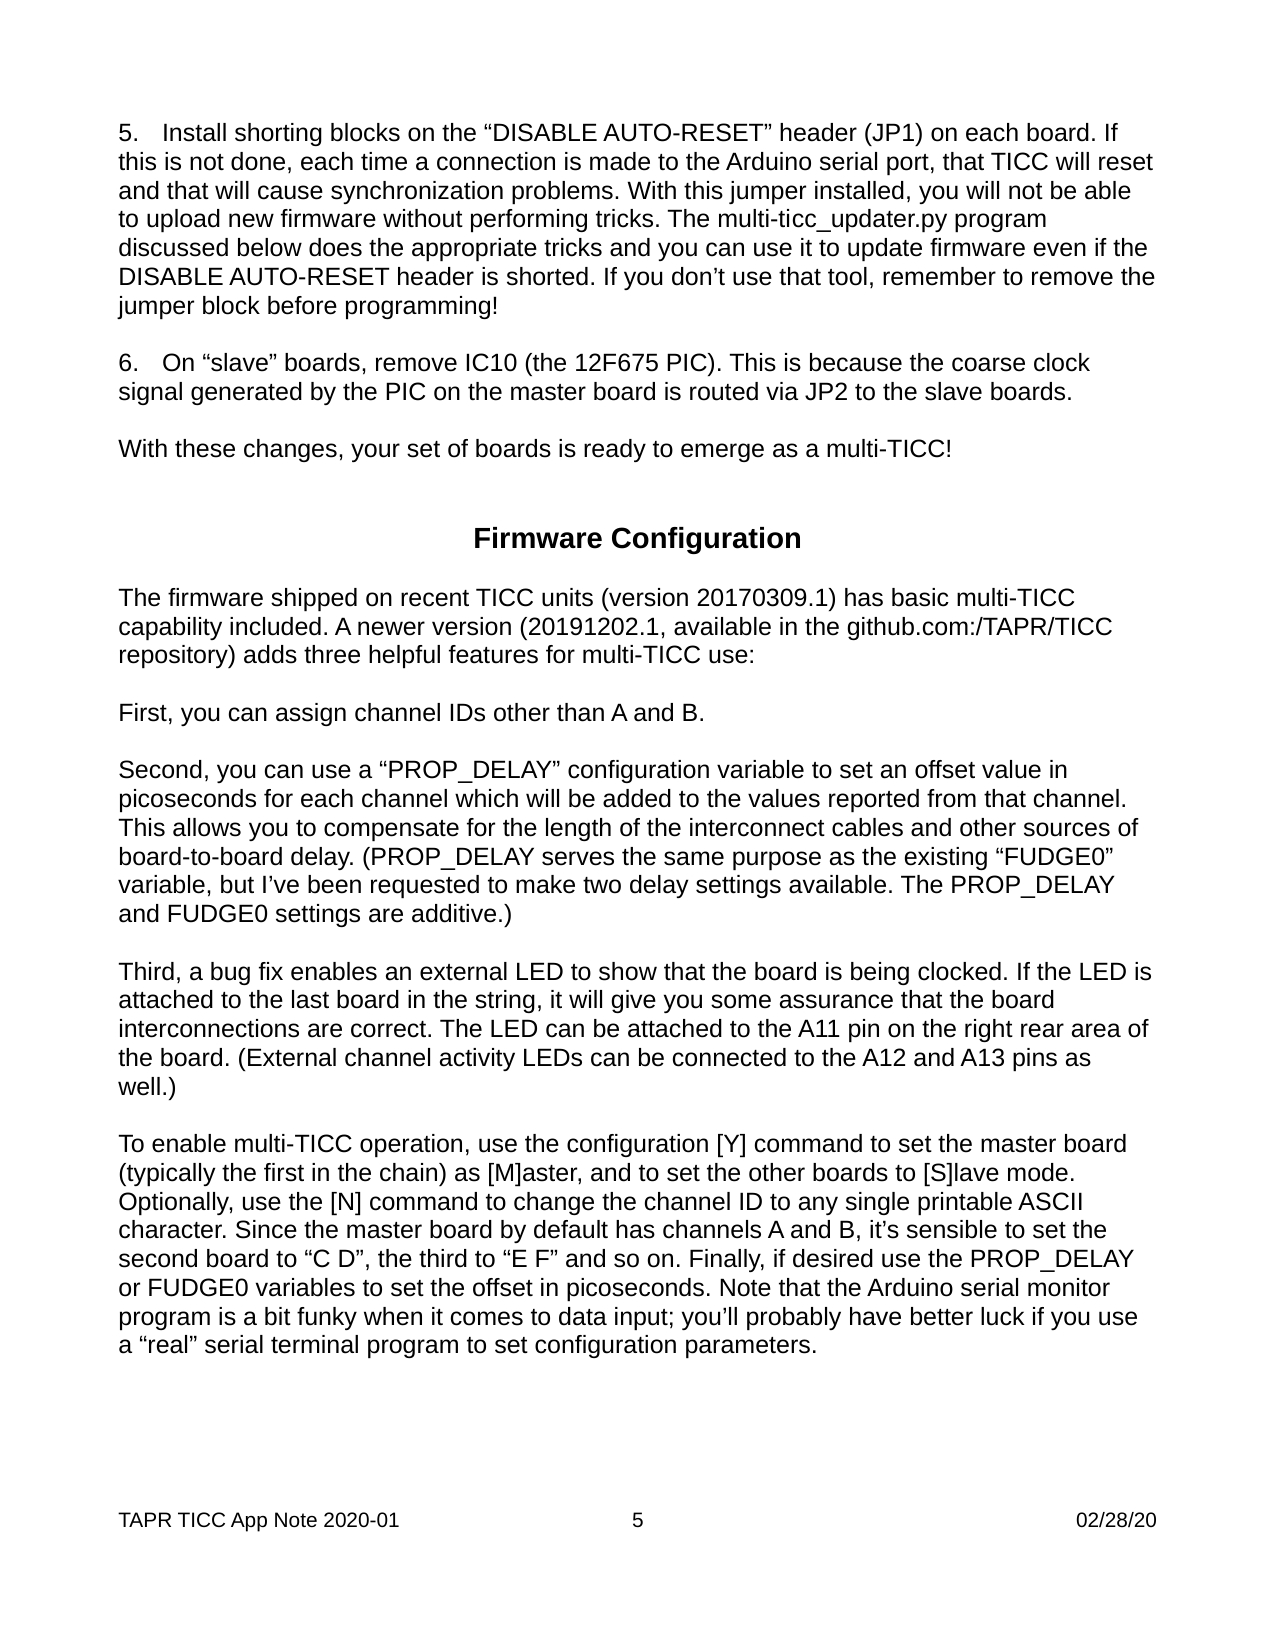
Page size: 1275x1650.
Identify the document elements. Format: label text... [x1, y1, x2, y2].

text 6. On “slave” boards, remove IC10 (the 12F675 PIC). This is because the coarse clock signal generated by the PIC on the master board is routed via JP2 to the slave boards. [118, 348, 1157, 406]
text First, you can assign channel IDs other than A and B. [118, 698, 1157, 727]
text 5. Install shorting blocks on the “DISABLE AUTO-RESET” header (JP1) on each board. If this is not done, each time a connection is made to the Arduino serial port, that TICC will reset and that will cause synchronization problems. With this jumper installed, you will not be able to upload new firmware without performing tricks. The multi-ticc_updater.py program discussed below does the appropriate tricks and you can use it to update firmware even if the DISABLE AUTO-RESET header is shorted. If you don’t use that tool, remember to remove the jumper block before programming! [118, 118, 1157, 319]
text To enable multi-TICC operation, use the configuration [Y] command to set the master board (typically the first in the chain) as [M]aster, and to set the other boards to [S]lave mode. Optionally, use the [N] command to change the channel ID to any single printable ASCII character. Since the master board by default has channels A and B, it’s sensible to set the second board to “C D”, the third to “E F” and so on. Finally, if desired use the PROP_DELAY or FUDGE0 variables to set the offset in picoseconds. Note that the Arduino serial monitor program is a bit funky when it comes to data input; you’ll probably have better luck if you use a “real” serial terminal program to set configuration parameters. [118, 1129, 1157, 1359]
text Firmware Configuration [118, 521, 1157, 554]
text Third, a bug fix enables an external LED to show that the board is being clocked. If the LED is attached to the last board in the string, it will give you some assurance that the board interconnections are correct. The LED can be attached to the A11 pin on the right rear area of the board. (External channel activity LEDs can be connected to the A12 and A13 pins as well.) [118, 957, 1157, 1100]
text Second, you can use a “PROP_DELAY” configuration variable to set an offset value in picoseconds for each channel which will be added to the values reported from that channel. This allows you to compensate for the length of the interconnect cables and other sources of board-to-board delay. (PROP_DELAY serves the same purpose as the existing “FUDGE0” variable, but I’ve been requested to make two delay settings available. The PROP_DELAY and FUDGE0 settings are additive.) [118, 755, 1157, 928]
text With these changes, your set of boards is ready to emerge as a multi-TICC! [118, 434, 1157, 463]
text The firmware shipped on recent TICC units (version 20170309.1) has basic multi-TICC capability included. A newer version (20191202.1, available in the github.com:/TAPR/TICC repository) adds three helpful features for multi-TICC use: [118, 583, 1157, 669]
